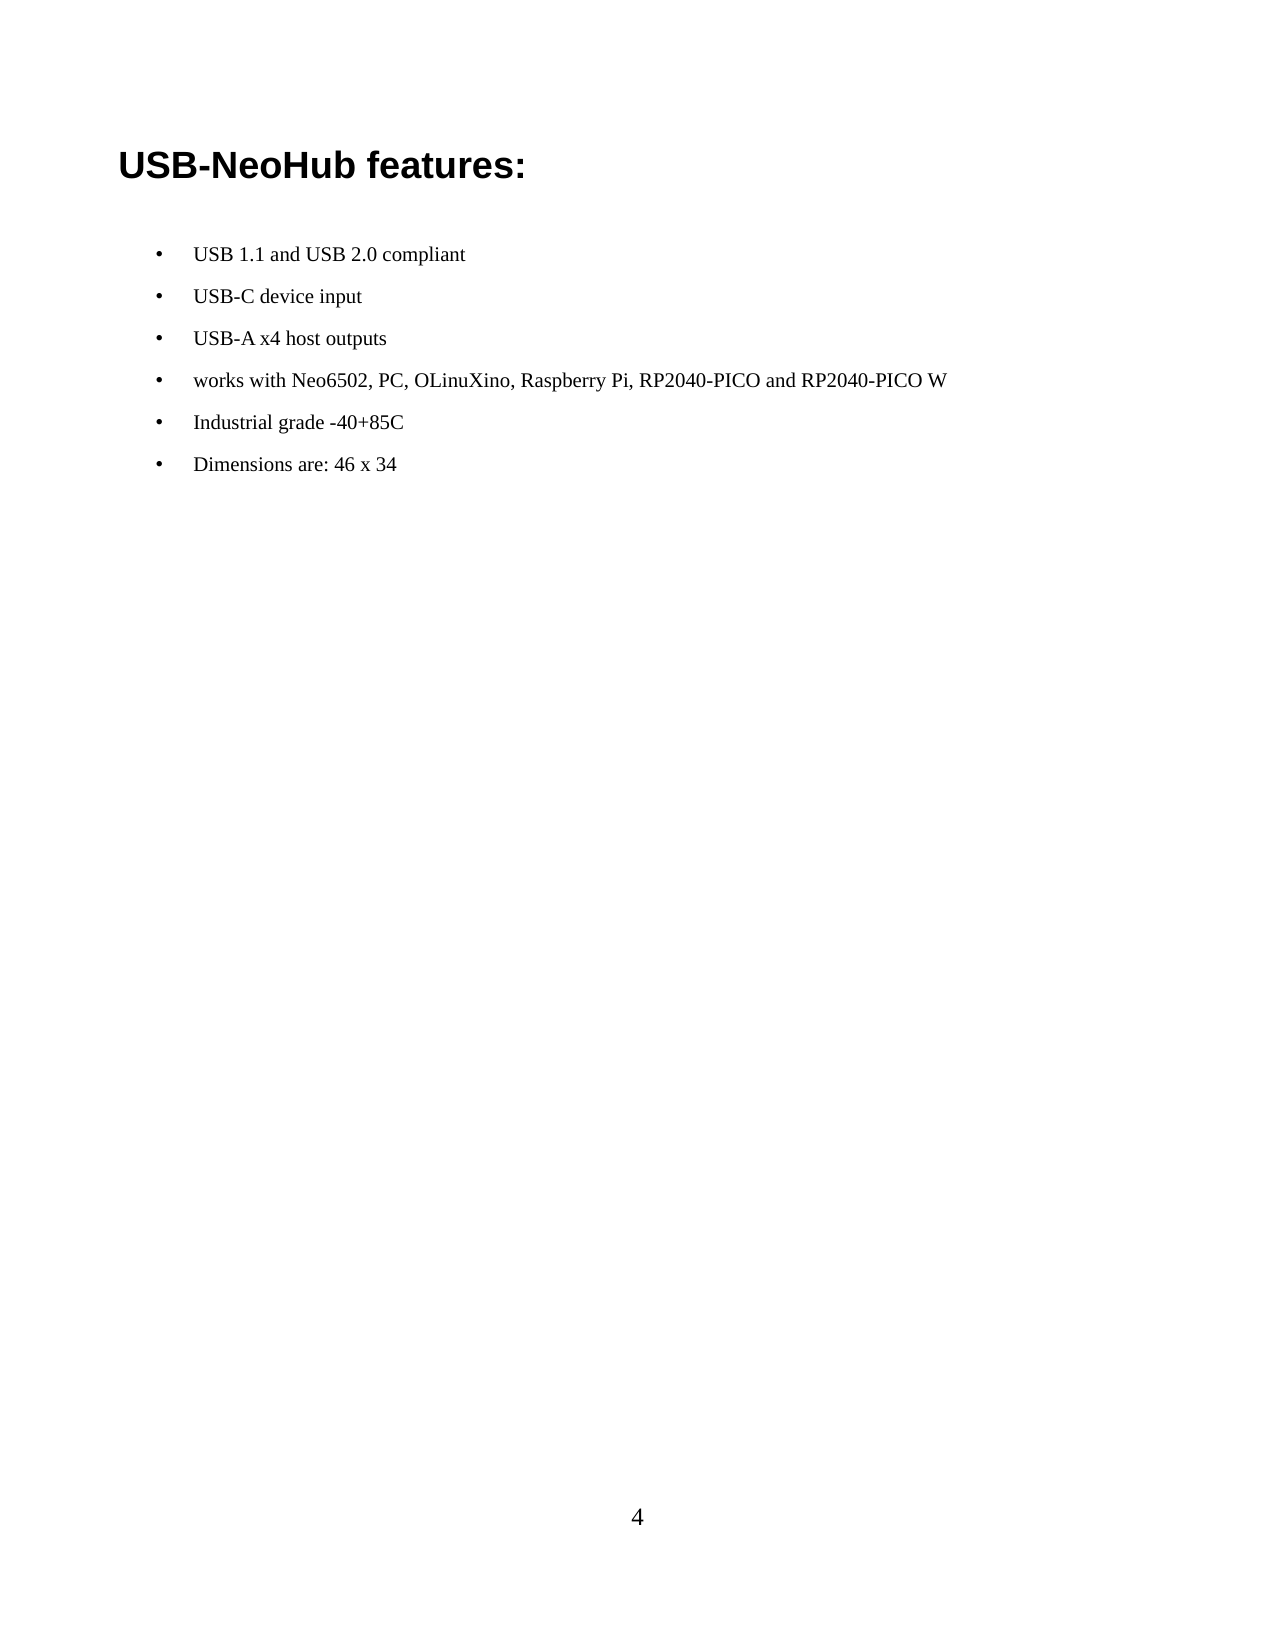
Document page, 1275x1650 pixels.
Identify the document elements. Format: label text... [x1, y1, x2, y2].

list USB-A x4 host outputs [156, 326, 1157, 350]
list Industrial grade -40+85C [156, 410, 1157, 434]
list USB 1.1 and USB 2.0 compliant [156, 241, 1157, 266]
list USB-C device input [156, 284, 1157, 308]
list Dimensions are: 46 x 34 [156, 452, 1157, 476]
subtitle USB-NeoHub features: [118, 143, 1157, 187]
list works with Neo6502, PC, OLinuXino, Raspberry Pi, RP2040-PICO and RP2040-PICO W [156, 368, 1157, 392]
